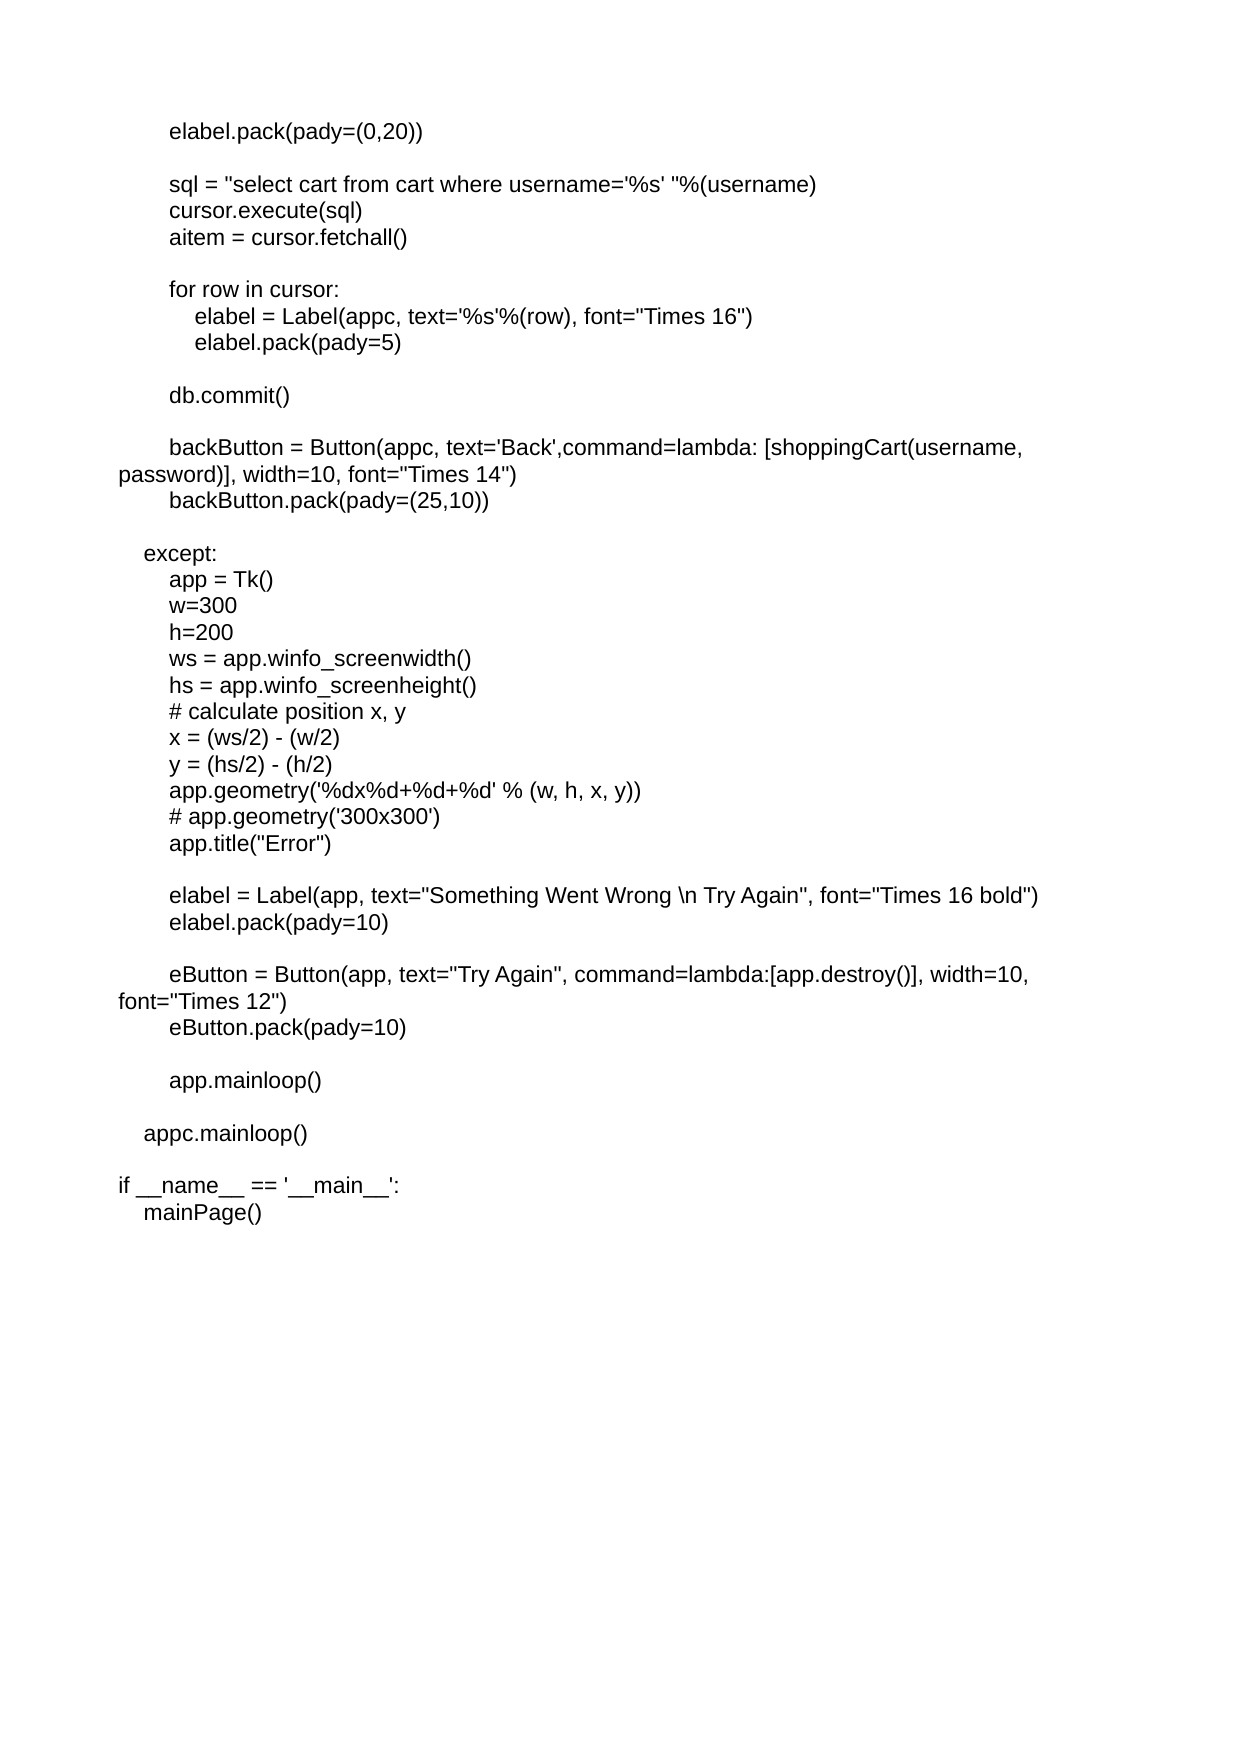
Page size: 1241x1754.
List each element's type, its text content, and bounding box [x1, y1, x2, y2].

text sql = "select cart from cart where username='%s' "%(username) [118, 171, 1122, 197]
text ws = app.winfo_screenwidth() [118, 645, 1122, 672]
text h=200 [118, 619, 1122, 645]
text cursor.execute(sql) [118, 197, 1122, 223]
text elabel.pack(pady=(0,20)) [118, 118, 1122, 144]
text appc.mainloop() [118, 1119, 1122, 1146]
text # calculate position x, y [118, 698, 1122, 724]
text if __name__ == '__main__': [118, 1172, 1122, 1199]
text db.commit() [118, 382, 1122, 408]
text for row in cursor: [118, 276, 1122, 303]
text hs = app.winfo_screenheight() [118, 672, 1122, 698]
text elabel.pack(pady=10) [118, 909, 1122, 935]
text # app.geometry('300x300') [118, 803, 1122, 830]
text mainPage() [118, 1199, 1122, 1225]
text except: [118, 540, 1122, 566]
text app = Tk() [118, 566, 1122, 592]
text backButton = Button(appc, text='Back',command=lambda: [shoppingCart(username, password)], width=10, font="Times 14") [118, 434, 1122, 487]
text elabel = Label(appc, text='%s'%(row), font="Times 16") [118, 303, 1122, 329]
text y = (hs/2) - (h/2) [118, 751, 1122, 777]
text app.title("Error") [118, 830, 1122, 856]
text elabel = Label(app, text="Something Went Wrong \n Try Again", font="Times 16 bold") [118, 882, 1122, 909]
text backButton.pack(pady=(25,10)) [118, 487, 1122, 513]
text w=300 [118, 592, 1122, 619]
text app.geometry('%dx%d+%d+%d' % (w, h, x, y)) [118, 777, 1122, 803]
text elabel.pack(pady=5) [118, 329, 1122, 355]
text eButton.pack(pady=10) [118, 1014, 1122, 1041]
text eButton = Button(app, text="Try Again", command=lambda:[app.destroy()], width=10, font="Times 12") [118, 961, 1122, 1014]
text x = (ws/2) - (w/2) [118, 724, 1122, 751]
text aitem = cursor.fetchall() [118, 223, 1122, 250]
text app.mainloop() [118, 1067, 1122, 1093]
